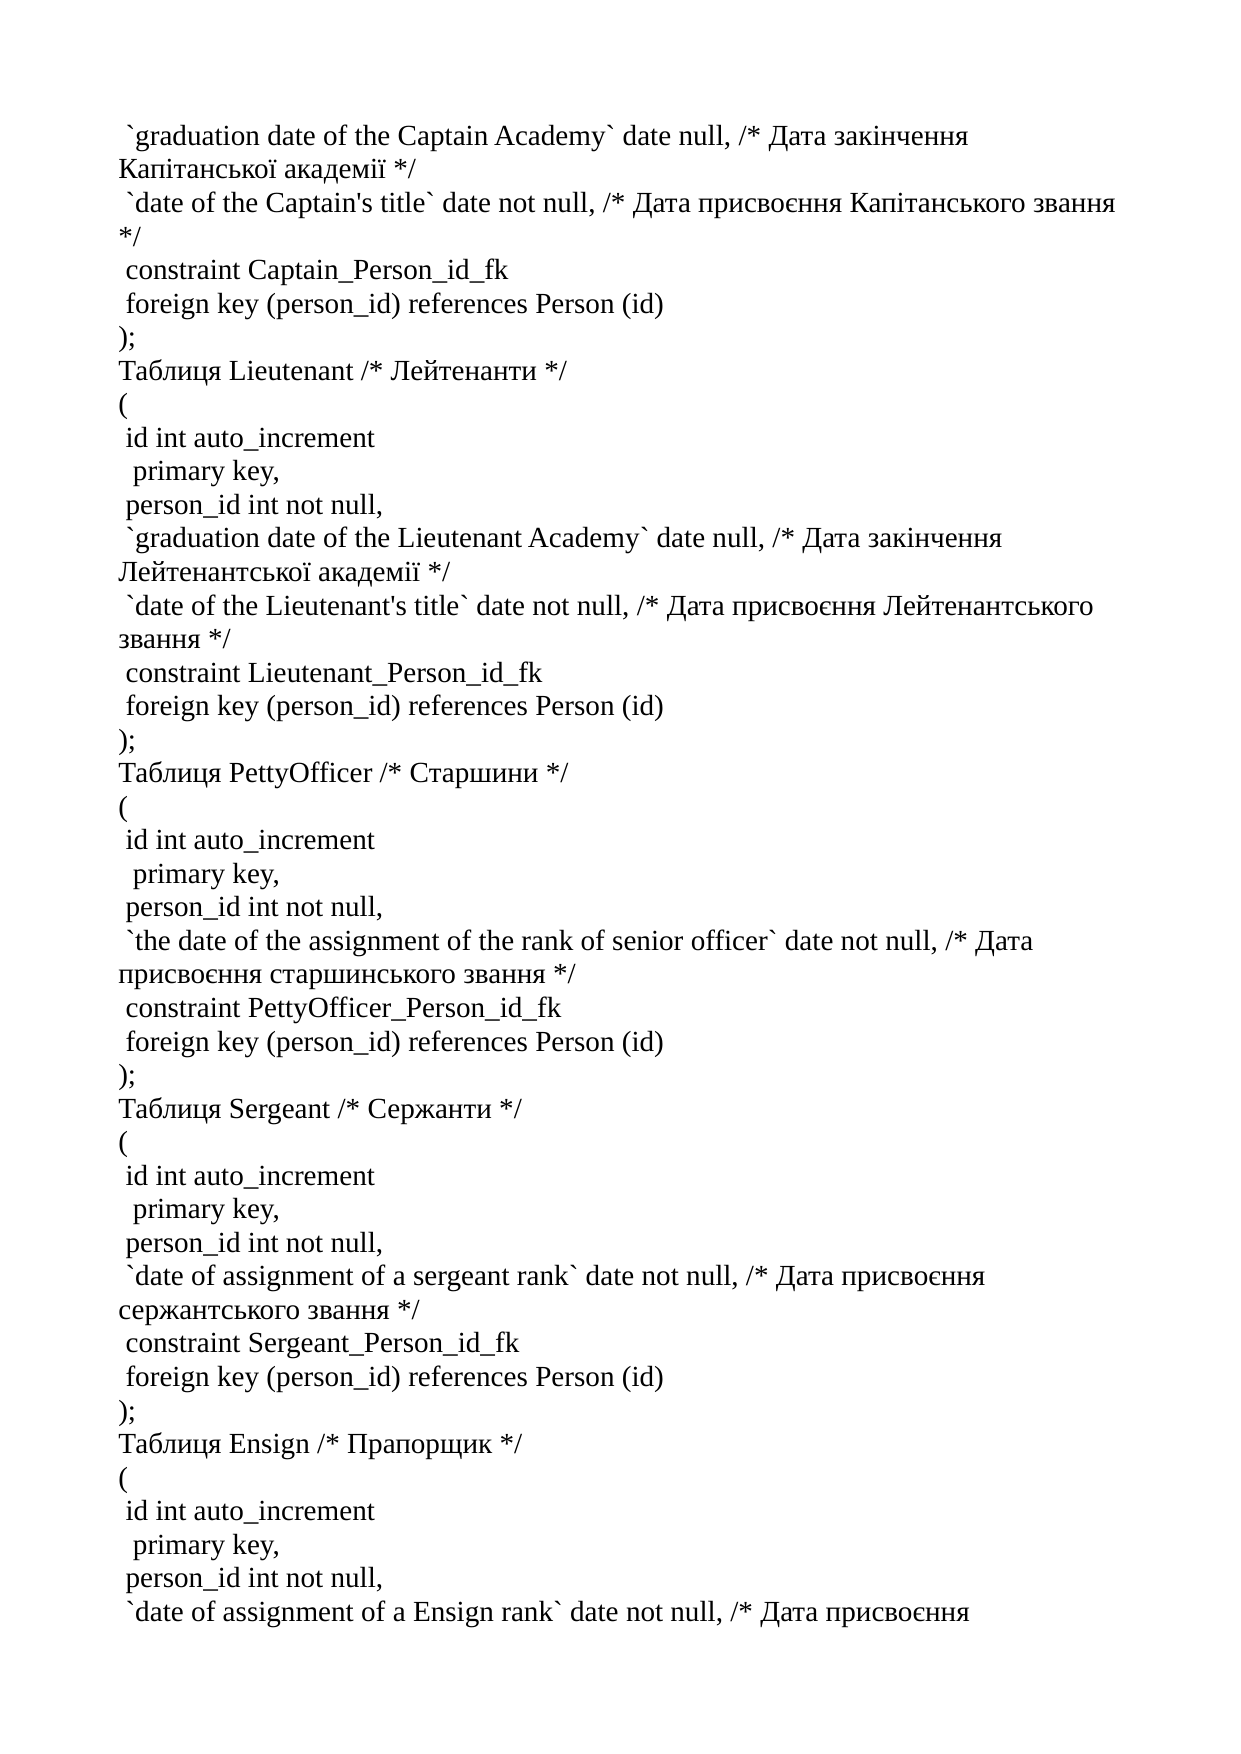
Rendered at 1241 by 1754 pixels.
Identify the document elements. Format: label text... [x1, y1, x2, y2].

text ( [118, 1460, 1122, 1493]
text `graduation date of the Captain Academy` date null, /* Дата закінчення Капітанської академії */ [118, 118, 1122, 185]
text ); [118, 722, 1122, 755]
text foreign key (person_id) references Person (id) [118, 688, 1122, 722]
text `date of assignment of a sergeant rank` date not null, /* Дата присвоєння сержантського звання */ [118, 1258, 1122, 1326]
text constraint Lieutenant_Person_id_fk [118, 655, 1122, 688]
text constraint PettyOfficer_Person_id_fk [118, 990, 1122, 1024]
text Таблиця Lieutenant /* Лейтенанти */ [118, 353, 1122, 386]
text person_id int not null, [118, 1560, 1122, 1594]
text id int auto_increment [118, 1493, 1122, 1527]
text id int auto_increment [118, 822, 1122, 856]
text foreign key (person_id) references Person (id) [118, 1359, 1122, 1393]
text ); [118, 319, 1122, 353]
text `the date of the assignment of the rank of senior officer` date not null, /* Дата присвоєння старшинського звання */ [118, 923, 1122, 990]
text Таблиця Sergeant /* Сержанти */ [118, 1091, 1122, 1124]
text foreign key (person_id) references Person (id) [118, 1024, 1122, 1057]
text foreign key (person_id) references Person (id) [118, 286, 1122, 319]
text id int auto_increment [118, 1158, 1122, 1191]
text Таблиця PettyOfficer /* Старшини */ [118, 755, 1122, 789]
text ( [118, 789, 1122, 822]
text primary key, [118, 453, 1122, 487]
text `date of assignment of a Ensign rank` date not null, /* Дата присвоєння [118, 1594, 1122, 1627]
text Таблиця Ensign /* Прапорщик */ [118, 1426, 1122, 1460]
text person_id int not null, [118, 487, 1122, 521]
text ); [118, 1057, 1122, 1091]
text person_id int not null, [118, 889, 1122, 923]
text constraint Sergeant_Person_id_fk [118, 1326, 1122, 1359]
text ( [118, 1124, 1122, 1158]
text constraint Captain_Person_id_fk [118, 252, 1122, 286]
text person_id int not null, [118, 1225, 1122, 1258]
text primary key, [118, 1191, 1122, 1225]
text `date of the Captain's title` date not null, /* Дата присвоєння Капітанського звання */ [118, 185, 1122, 252]
text `date of the Lieutenant's title` date not null, /* Дата присвоєння Лейтенантського звання */ [118, 588, 1122, 655]
text ); [118, 1393, 1122, 1426]
text primary key, [118, 1527, 1122, 1560]
text ( [118, 386, 1122, 420]
text `graduation date of the Lieutenant Academy` date null, /* Дата закінчення Лейтенантської академії */ [118, 521, 1122, 588]
text primary key, [118, 856, 1122, 889]
text id int auto_increment [118, 420, 1122, 453]
